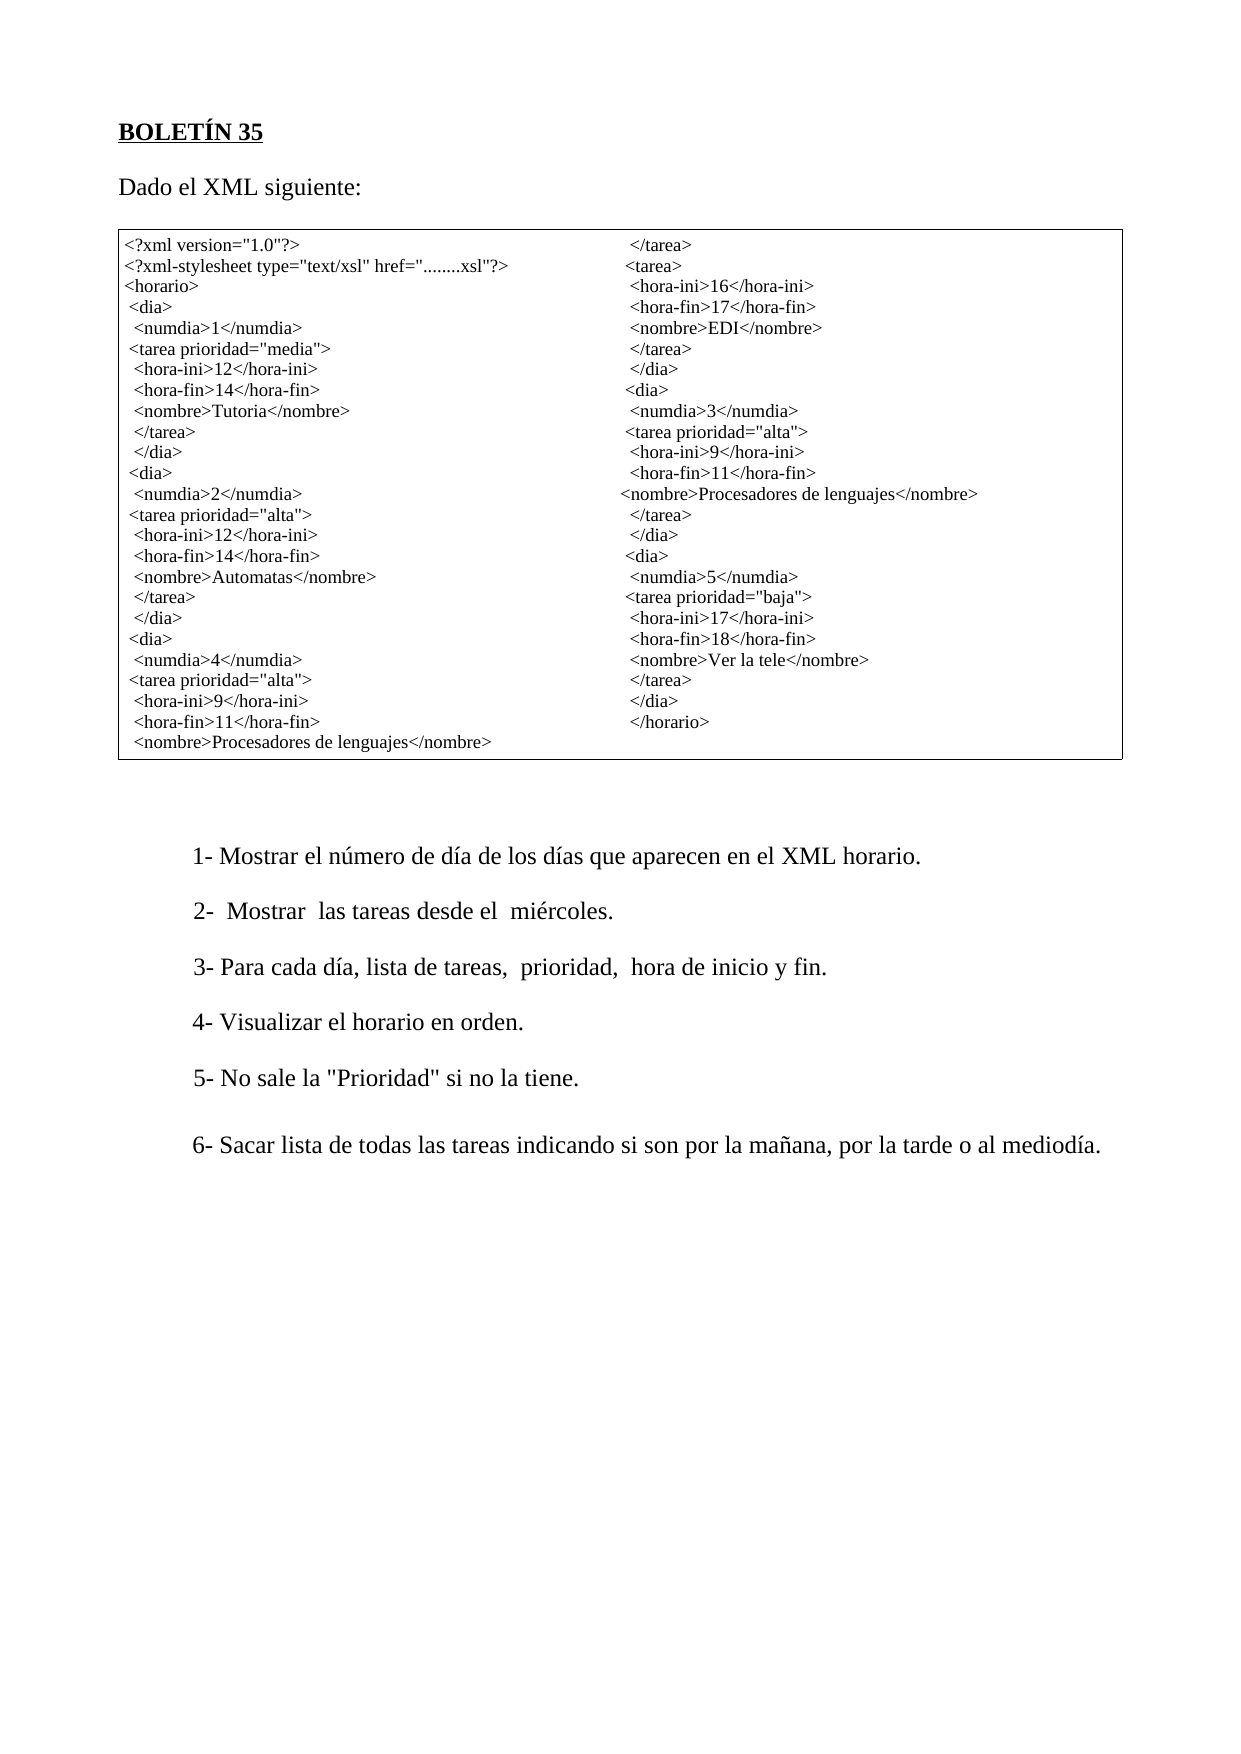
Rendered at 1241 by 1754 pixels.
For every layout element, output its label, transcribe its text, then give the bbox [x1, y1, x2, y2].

text 3- Para cada día, lista de tareas, prioridad, hora de inicio y fin. [118, 953, 1122, 981]
text 5- No sale la "Prioridad" si no la tiene. [118, 1064, 1122, 1091]
text 6- Sacar lista de todas las tareas indicando si son por la mañana, por la tarde o al mediodía. [192, 1132, 1122, 1159]
text Dado el XML siguiente: [118, 173, 1122, 201]
text 4- Visualizar el horario en orden. [192, 1008, 1122, 1036]
text 2- Mostrar las tareas desde el miércoles. [118, 897, 1122, 925]
table_header <?xml version="1.0"?> <?xml-stylesheet type="text/xsl" href="........xsl"?> <horario> <dia> <numdia>1</numdia> <tarea prioridad="media"> <hora-ini>12</hora-ini> <hora-fin>14</hora-fin> <nombre>Tutoria</nombre> </tarea> </dia> <dia> <numdia>2</numdia> <tarea prioridad="alta"> <hora-ini>12</hora-ini> <hora-fin>14</hora-fin> <nombre>Automatas</nombre> </tarea> </dia> <dia> <numdia>4</numdia> <tarea prioridad="alta"> <hora-ini>9</hora-ini> <hora-fin>11</hora-fin> <nombre>Procesadores de lenguajes</nombre> </tarea> <tarea> <hora-ini>16</hora-ini> <hora-fin>17</hora-fin> <nombre>EDI</nombre> </tarea> </dia> <dia> <numdia>3</numdia> <tarea prioridad="alta"> <hora-ini>9</hora-ini> <hora-fin>11</hora-fin> <nombre>Procesadores de lenguajes</nombre> </tarea> </dia> <dia> <numdia>5</numdia> <tarea prioridad="baja"> <hora-ini>17</hora-ini> <hora-fin>18</hora-fin> <nombre>Ver la tele</nombre> </tarea> </dia> </horario> [119, 230, 1122, 759]
list 1- Mostrar el número de día de los días que aparecen en el XML horario. [162, 842, 1122, 870]
text BOLETÍN 35 [118, 118, 1122, 146]
